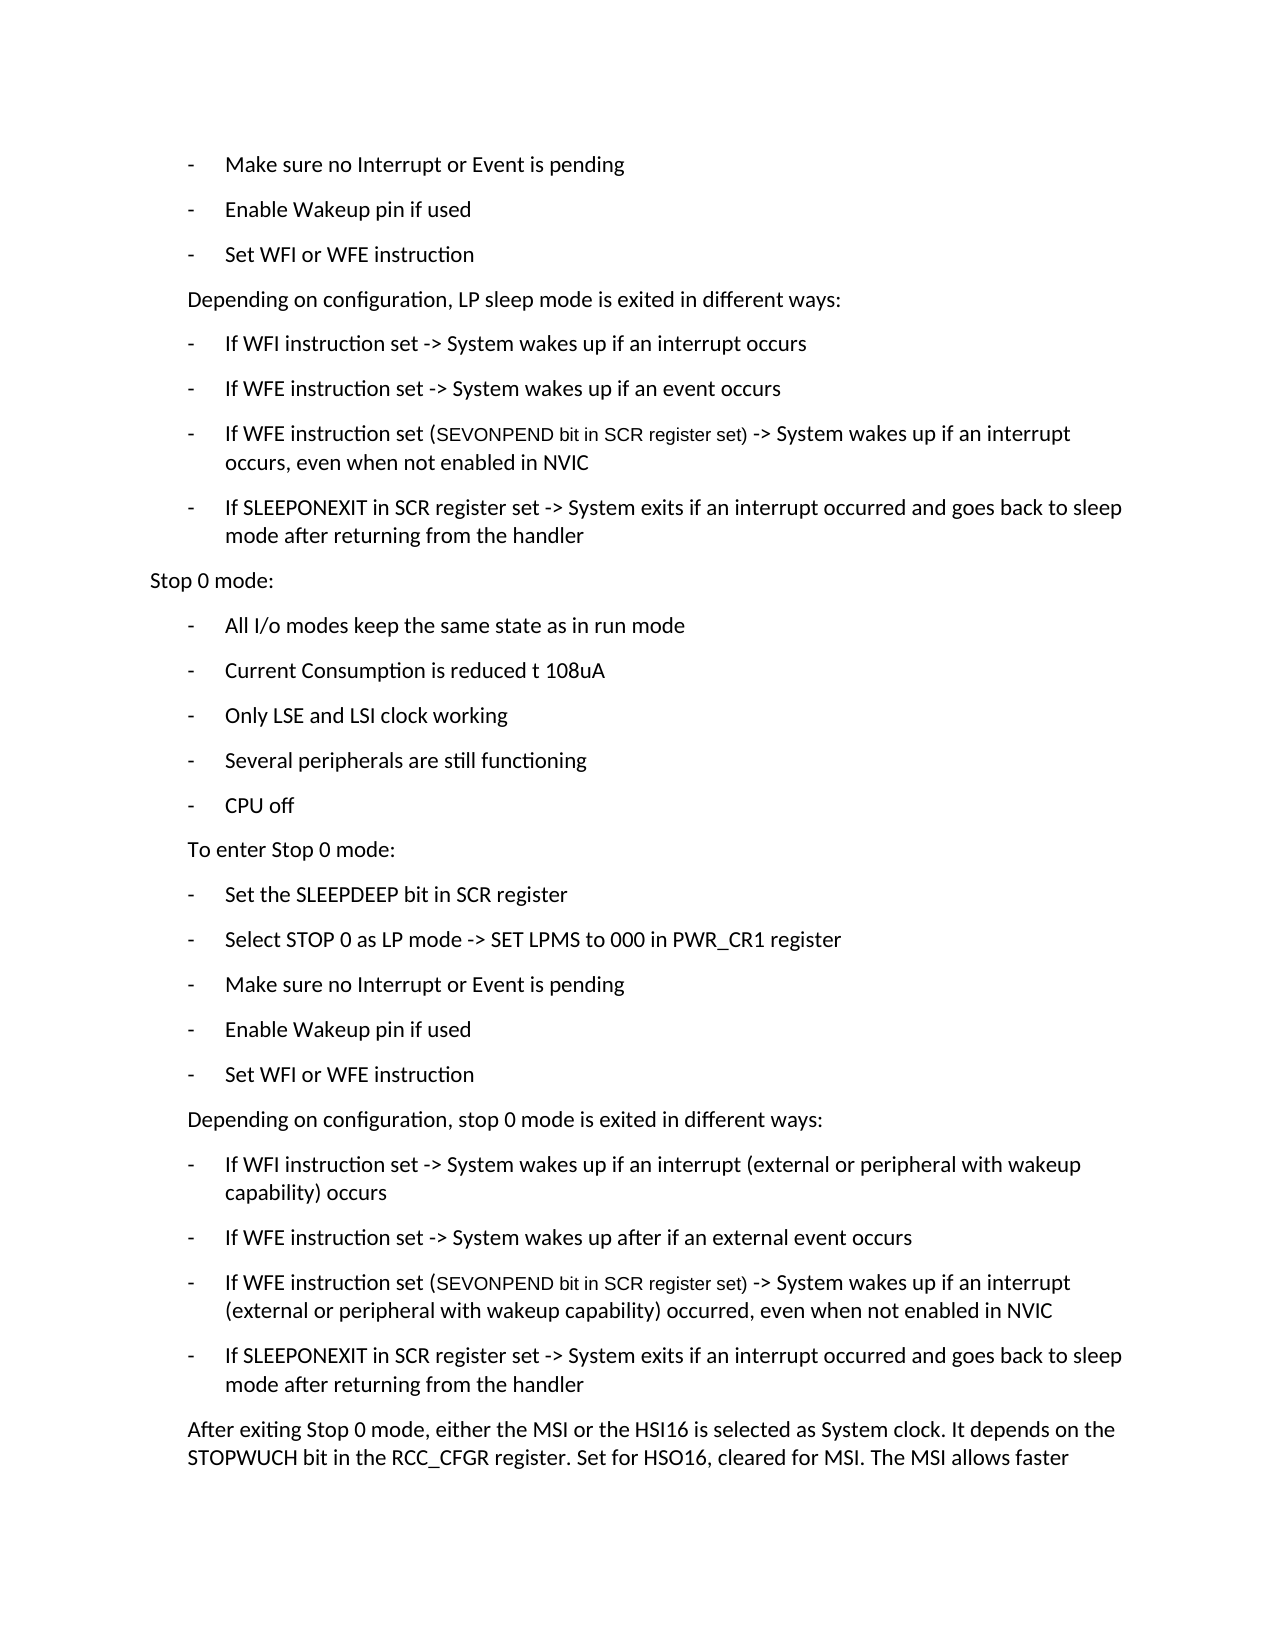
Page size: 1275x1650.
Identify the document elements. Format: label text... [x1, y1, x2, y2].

list If SLEEPONEXIT in SCR register set -> System exits if an interrupt occurred and goes back to sleep mode after returning from the handler [187, 1342, 1125, 1398]
text Stop 0 mode: [150, 566, 1125, 594]
list Set the SLEEPDEEP bit in SCR register [187, 881, 1125, 908]
list Enable Wakeup pin if used [187, 195, 1125, 223]
list Set WFI or WFE instruction [187, 240, 1125, 268]
list CPU off [187, 791, 1125, 819]
text Depending on configuration, LP sleep mode is exited in different ways: [187, 285, 1125, 313]
list Make sure no Interrupt or Event is pending [187, 970, 1125, 998]
list Make sure no Interrupt or Event is pending [187, 150, 1125, 178]
list Select STOP 0 as LP mode -> SET LPMS to 000 in PWR_CR1 register [187, 925, 1125, 953]
list Set WFI or WFE instruction [187, 1060, 1125, 1088]
list If WFE instruction set -> System wakes up if an event occurs [187, 374, 1125, 402]
list If WFE instruction set (SEVONPEND bit in SCR register set) -> System wakes up if an interrupt occurs, even when not enabled in NVIC [187, 419, 1125, 476]
list Enable Wakeup pin if used [187, 1015, 1125, 1043]
text After exiting Stop 0 mode, either the MSI or the HSI16 is selected as System clock. It depends on the STOPWUCH bit in the RCC_CFGR register. Set for HSO16, cleared for MSI. The MSI allows faster [187, 1415, 1125, 1471]
list Only LSE and LSI clock working [187, 701, 1125, 729]
list If SLEEPONEXIT in SCR register set -> System exits if an interrupt occurred and goes back to sleep mode after returning from the handler [187, 493, 1125, 549]
list If WFE instruction set (SEVONPEND bit in SCR register set) -> System wakes up if an interrupt (external or peripheral with wakeup capability) occurred, even when not enabled in NVIC [187, 1268, 1125, 1324]
list If WFE instruction set -> System wakes up after if an external event occurs [187, 1223, 1125, 1251]
text To enter Stop 0 mode: [187, 836, 1125, 864]
list All I/o modes keep the same state as in run mode [187, 611, 1125, 639]
list If WFI instruction set -> System wakes up if an interrupt occurs [187, 329, 1125, 358]
list If WFI instruction set -> System wakes up if an interrupt (external or peripheral with wakeup capability) occurs [187, 1150, 1125, 1206]
list Several peripherals are still functioning [187, 746, 1125, 774]
list Current Consumption is reduced t 108uA [187, 656, 1125, 684]
text Depending on configuration, stop 0 mode is exited in different ways: [187, 1105, 1125, 1133]
